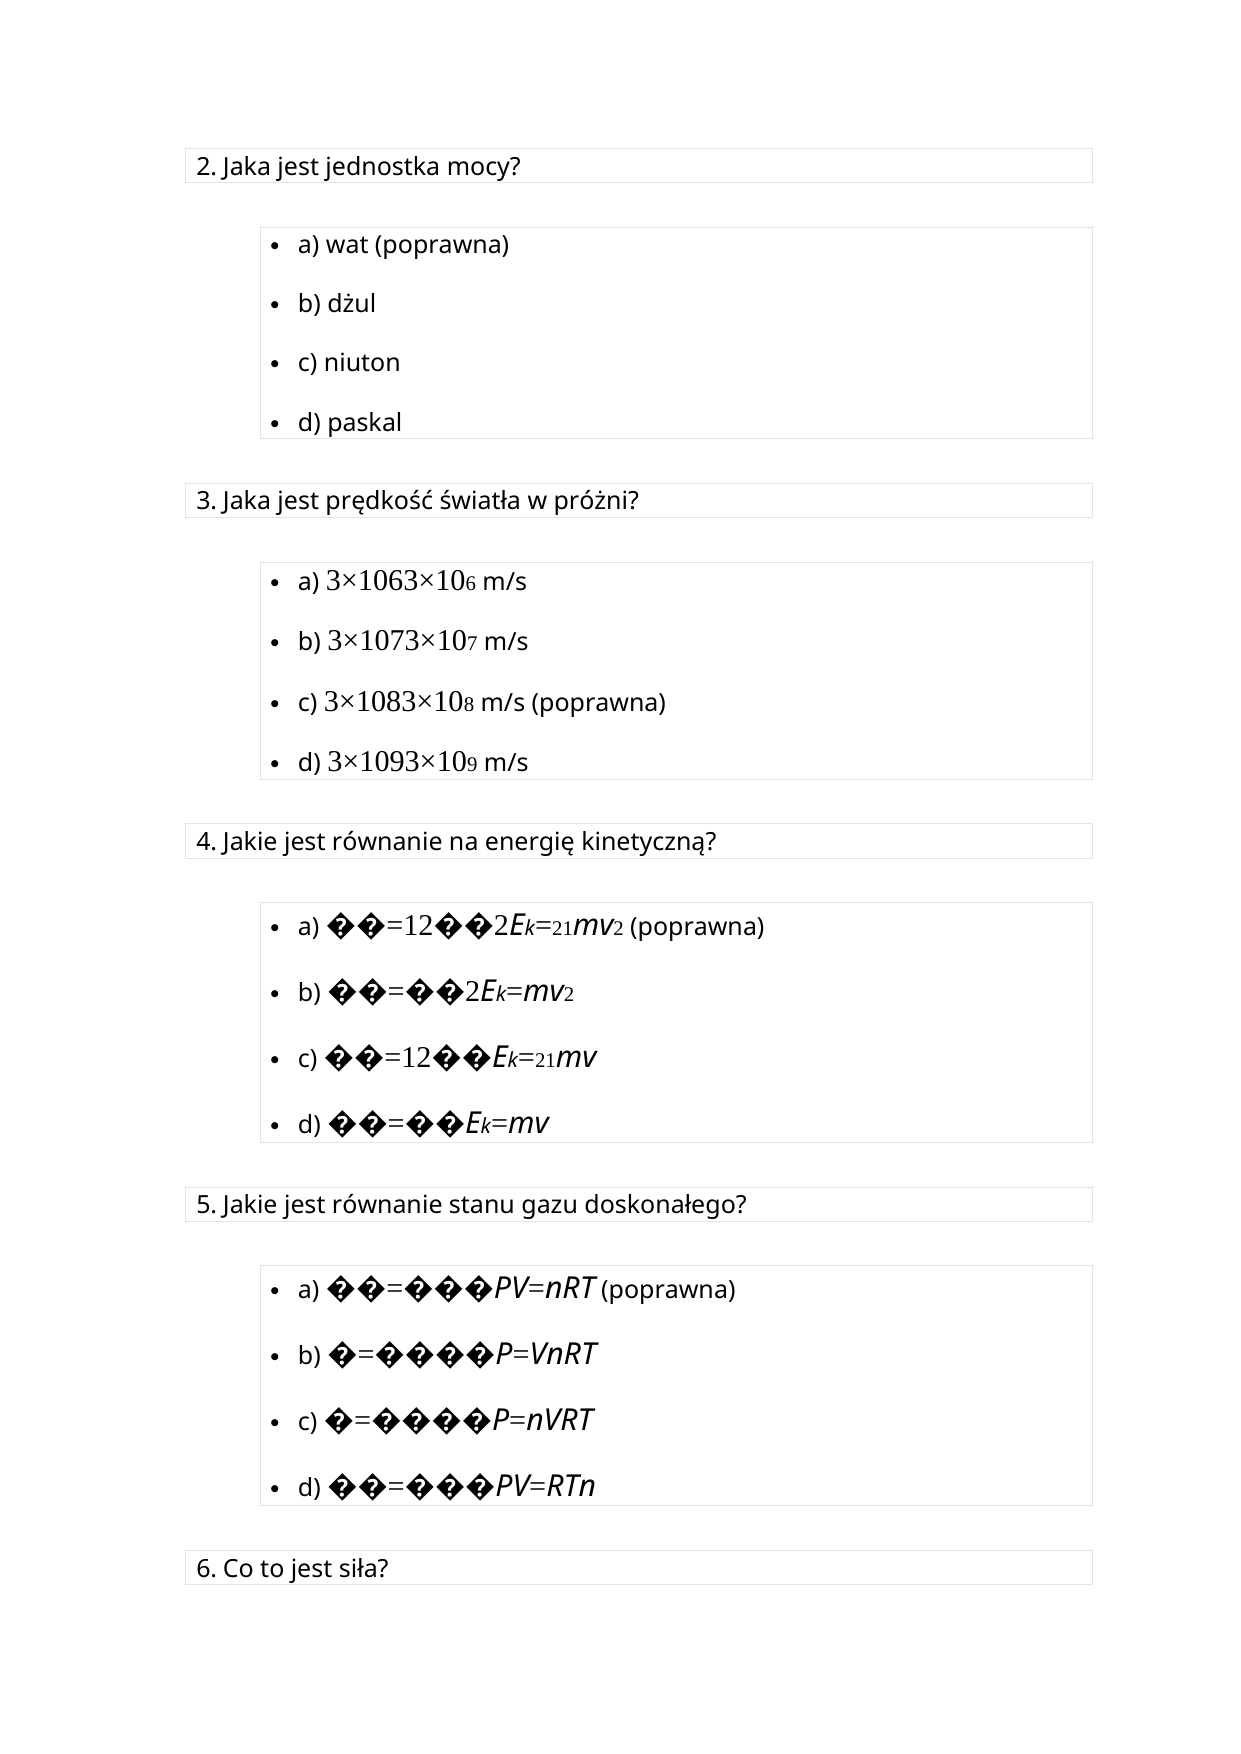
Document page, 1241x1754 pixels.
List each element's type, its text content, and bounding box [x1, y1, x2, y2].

list a) ��=12��2Ek​=21​mv2 (poprawna) [261, 903, 1092, 944]
list c) niuton [261, 344, 1092, 379]
list d) paskal [261, 404, 1092, 438]
list d) ��=���PV=RTn [261, 1464, 1092, 1505]
list c) ��=12��Ek​=21​mv [261, 1034, 1092, 1076]
list d) ��=��Ek​=mv [261, 1101, 1092, 1142]
list Jakie jest równanie na energię kinetyczną? [186, 824, 1092, 858]
list c) �=����P=nVRT [261, 1398, 1092, 1439]
list a) wat (poprawna) [261, 228, 1092, 261]
list b) dżul [261, 286, 1092, 320]
list d) 3×1093×109 m/s [261, 743, 1092, 779]
list Jaka jest prędkość światła w próżni? [186, 484, 1092, 517]
list b) 3×1073×107 m/s [261, 622, 1092, 658]
list Jakie jest równanie stanu gazu doskonałego? [186, 1188, 1092, 1221]
list Jaka jest jednostka mocy? [186, 149, 1092, 182]
list a) ��=���PV=nRT (poprawna) [261, 1266, 1092, 1307]
list c) 3×1083×108 m/s (poprawna) [261, 682, 1092, 718]
list b) �=����P=VnRT [261, 1331, 1092, 1373]
list a) 3×1063×106 m/s [261, 563, 1092, 597]
list Co to jest siła? [186, 1551, 1092, 1584]
list b) ��=��2Ek​=mv2 [261, 968, 1092, 1010]
